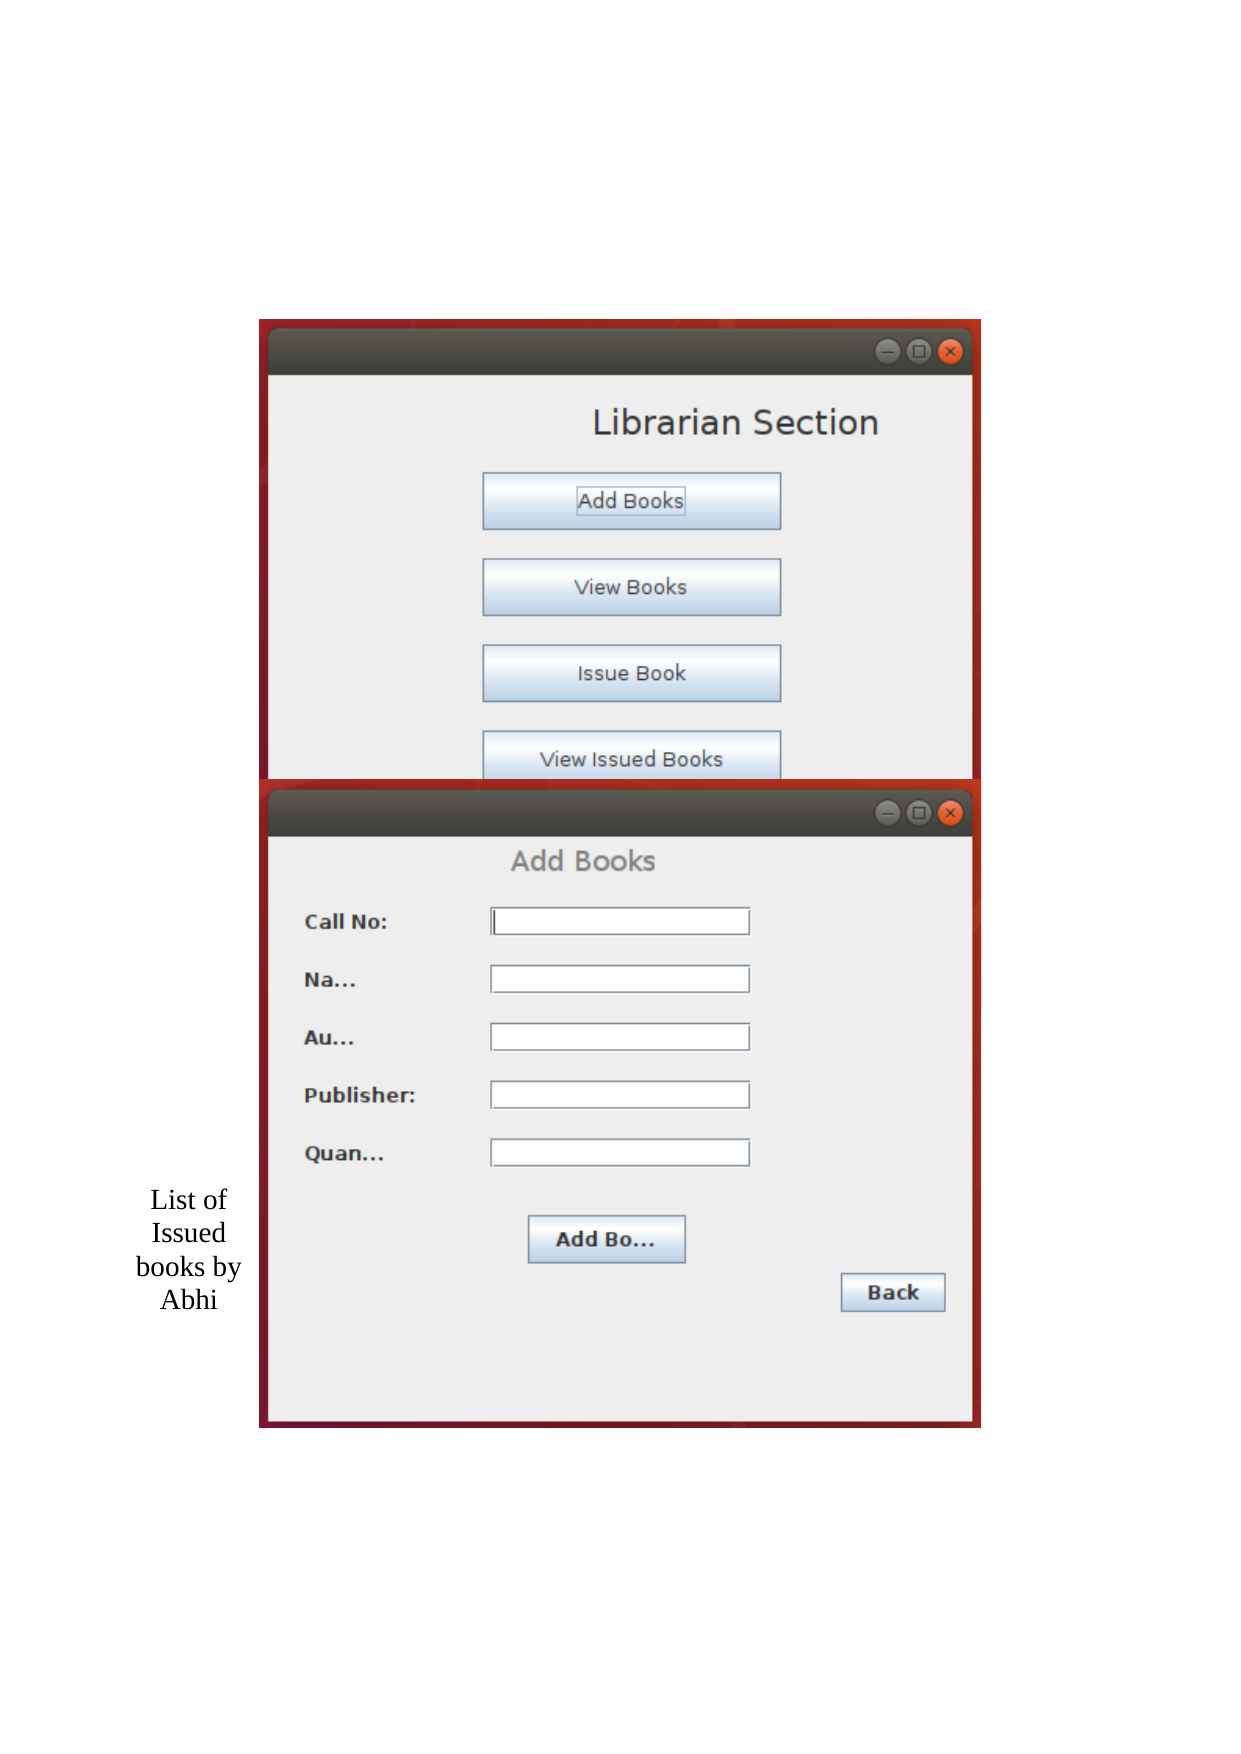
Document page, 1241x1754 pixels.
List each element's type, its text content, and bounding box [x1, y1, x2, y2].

text [982, 1182, 1122, 1316]
text List of Issued books by Abhi [118, 1182, 259, 1316]
picture [259, 319, 982, 1428]
